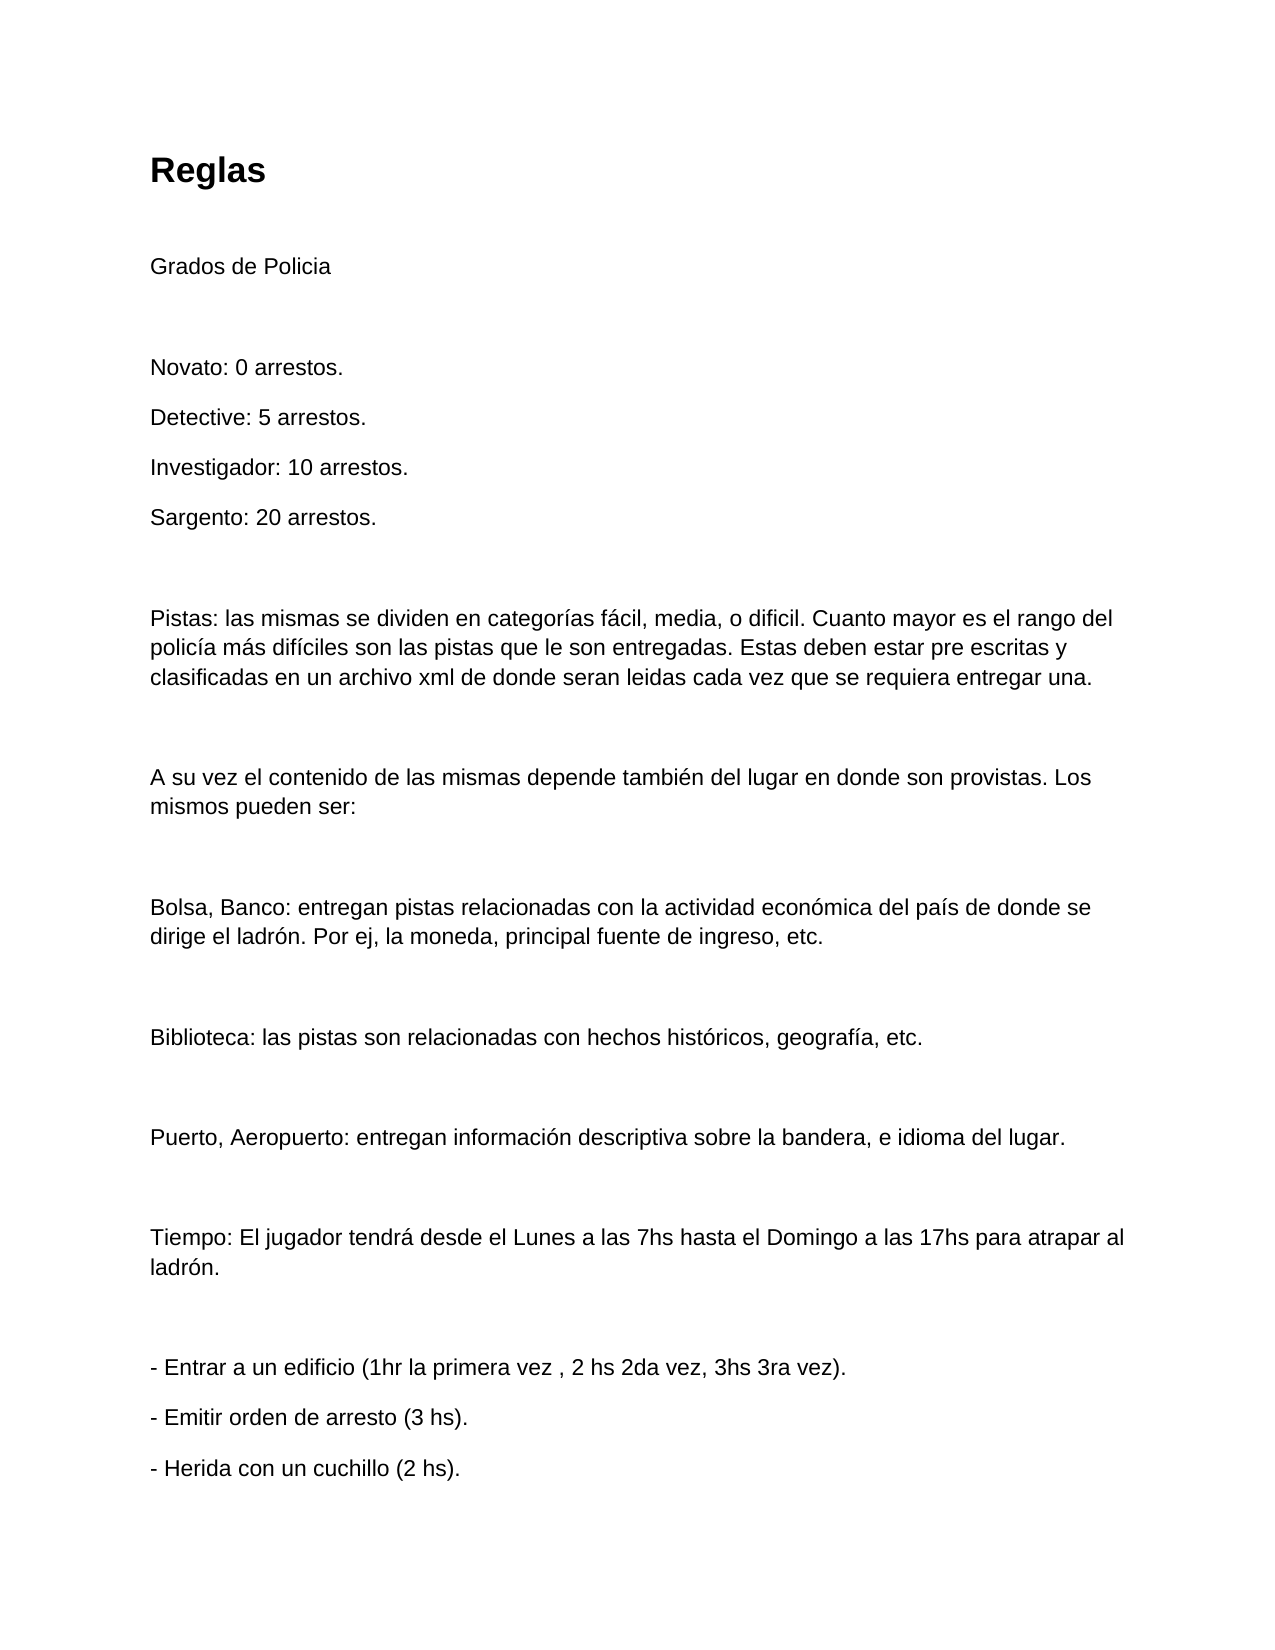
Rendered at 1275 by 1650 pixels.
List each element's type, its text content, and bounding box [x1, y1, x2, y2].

text Grados de Policia [150, 254, 1125, 280]
text Tiempo: El jugador tendrá desde el Lunes a las 7hs hasta el Domingo a las 17hs para atrapar al ladrón. [150, 1225, 1125, 1280]
text - Emitir orden de arresto (3 hs). [150, 1405, 1125, 1431]
text Bolsa, Banco: entregan pistas relacionadas con la actividad económica del país de donde se dirige el ladrón. Por ej, la moneda, principal fuente de ingreso, etc. [150, 894, 1125, 949]
text Sargento: 20 arrestos. [150, 505, 1125, 531]
text Puerto, Aeropuerto: entregan información descriptiva sobre la bandera, e idioma del lugar. [150, 1125, 1125, 1150]
text Detective: 5 arrestos. [150, 405, 1125, 430]
text Investigador: 10 arrestos. [150, 455, 1125, 481]
text Pistas: las mismas se dividen en categorías fácil, media, o dificil. Cuanto mayor es el rango del policía más difíciles son las pistas que le son entregadas. Estas deben estar pre escritas y clasificadas en un archivo xml de donde seran leidas cada vez que se requiera entregar una. [150, 606, 1125, 690]
text - Entrar a un edificio (1hr la primera vez , 2 hs 2da vez, 3hs 3ra vez). [150, 1355, 1125, 1381]
text Novato: 0 arrestos. [150, 354, 1125, 380]
subtitle Reglas [150, 150, 1125, 189]
text Biblioteca: las pistas son relacionadas con hechos históricos, geografía, etc. [150, 1024, 1125, 1050]
text A su vez el contenido de las mismas depende también del lugar en donde son provistas. Los mismos pueden ser: [150, 765, 1125, 820]
text - Herida con un cuchillo (2 hs). [150, 1455, 1125, 1481]
